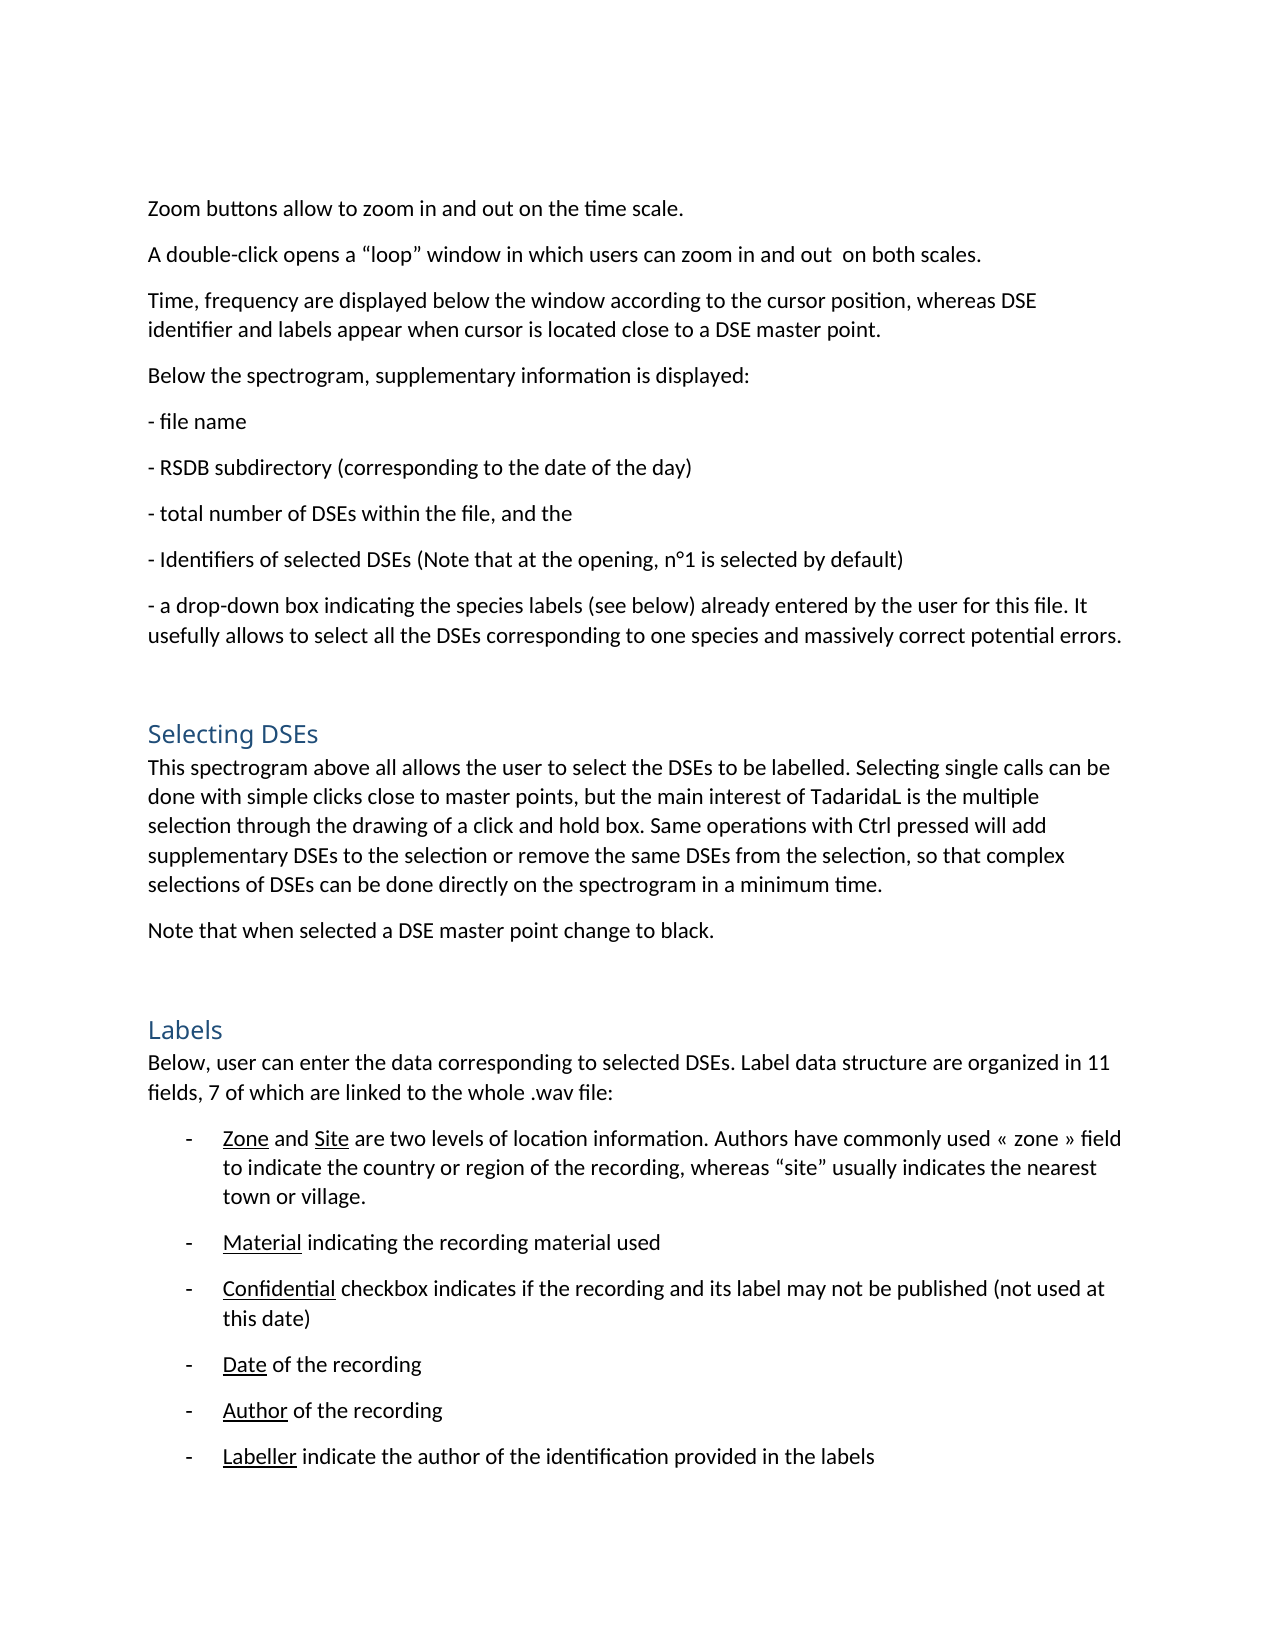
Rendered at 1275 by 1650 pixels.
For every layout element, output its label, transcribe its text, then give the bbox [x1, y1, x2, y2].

text Time, frequency are displayed below the window according to the cursor position, whereas DSE identifier and labels appear when cursor is located close to a DSE master point. [148, 286, 1127, 343]
text Below the spectrogram, supplementary information is displayed: [148, 361, 1127, 389]
text - Identifiers of selected DSEs (Note that at the opening, n°1 is selected by default) [148, 545, 1127, 573]
list Material indicating the recording material used [185, 1228, 1127, 1256]
subtitle Labels [148, 1012, 1127, 1047]
subtitle Selecting DSEs [148, 717, 1127, 751]
text - total number of DSEs within the file, and the [148, 499, 1127, 527]
list Confidential checkbox indicates if the recording and its label may not be published (not used at this date) [185, 1274, 1127, 1332]
text A double-click opens a “loop” window in which users can zoom in and out on both scales. [148, 240, 1127, 268]
text - RSDB subdirectory (corresponding to the date of the day) [148, 453, 1127, 481]
list Author of the recording [185, 1396, 1127, 1424]
list Date of the recording [185, 1350, 1127, 1378]
text - a drop-down box indicating the species labels (see below) already entered by the user for this file. It usefully allows to select all the DSEs corresponding to one species and massively correct potential errors. [148, 591, 1127, 649]
text Zoom buttons allow to zoom in and out on the time scale. [148, 194, 1127, 222]
list Labeller indicate the author of the identification provided in the labels [185, 1442, 1127, 1470]
text Note that when selected a DSE master point change to black. [148, 916, 1127, 944]
text This spectrogram above all allows the user to select the DSEs to be labelled. Selecting single calls can be done with simple clicks close to master points, but the main interest of TadaridaL is the multiple selection through the drawing of a click and hold box. Same operations with Ctrl pressed will add supplementary DSEs to the selection or remove the same DSEs from the selection, so that complex selections of DSEs can be done directly on the spectrogram in a minimum time. [148, 753, 1127, 898]
text - file name [148, 407, 1127, 435]
list Zone and Site are two levels of location information. Authors have commonly used « zone » field to indicate the country or region of the recording, whereas “site” usually indicates the nearest town or village. [185, 1124, 1127, 1210]
text Below, user can enter the data corresponding to selected DSEs. Label data structure are organized in 11 fields, 7 of which are linked to the whole .wav file: [148, 1048, 1127, 1106]
